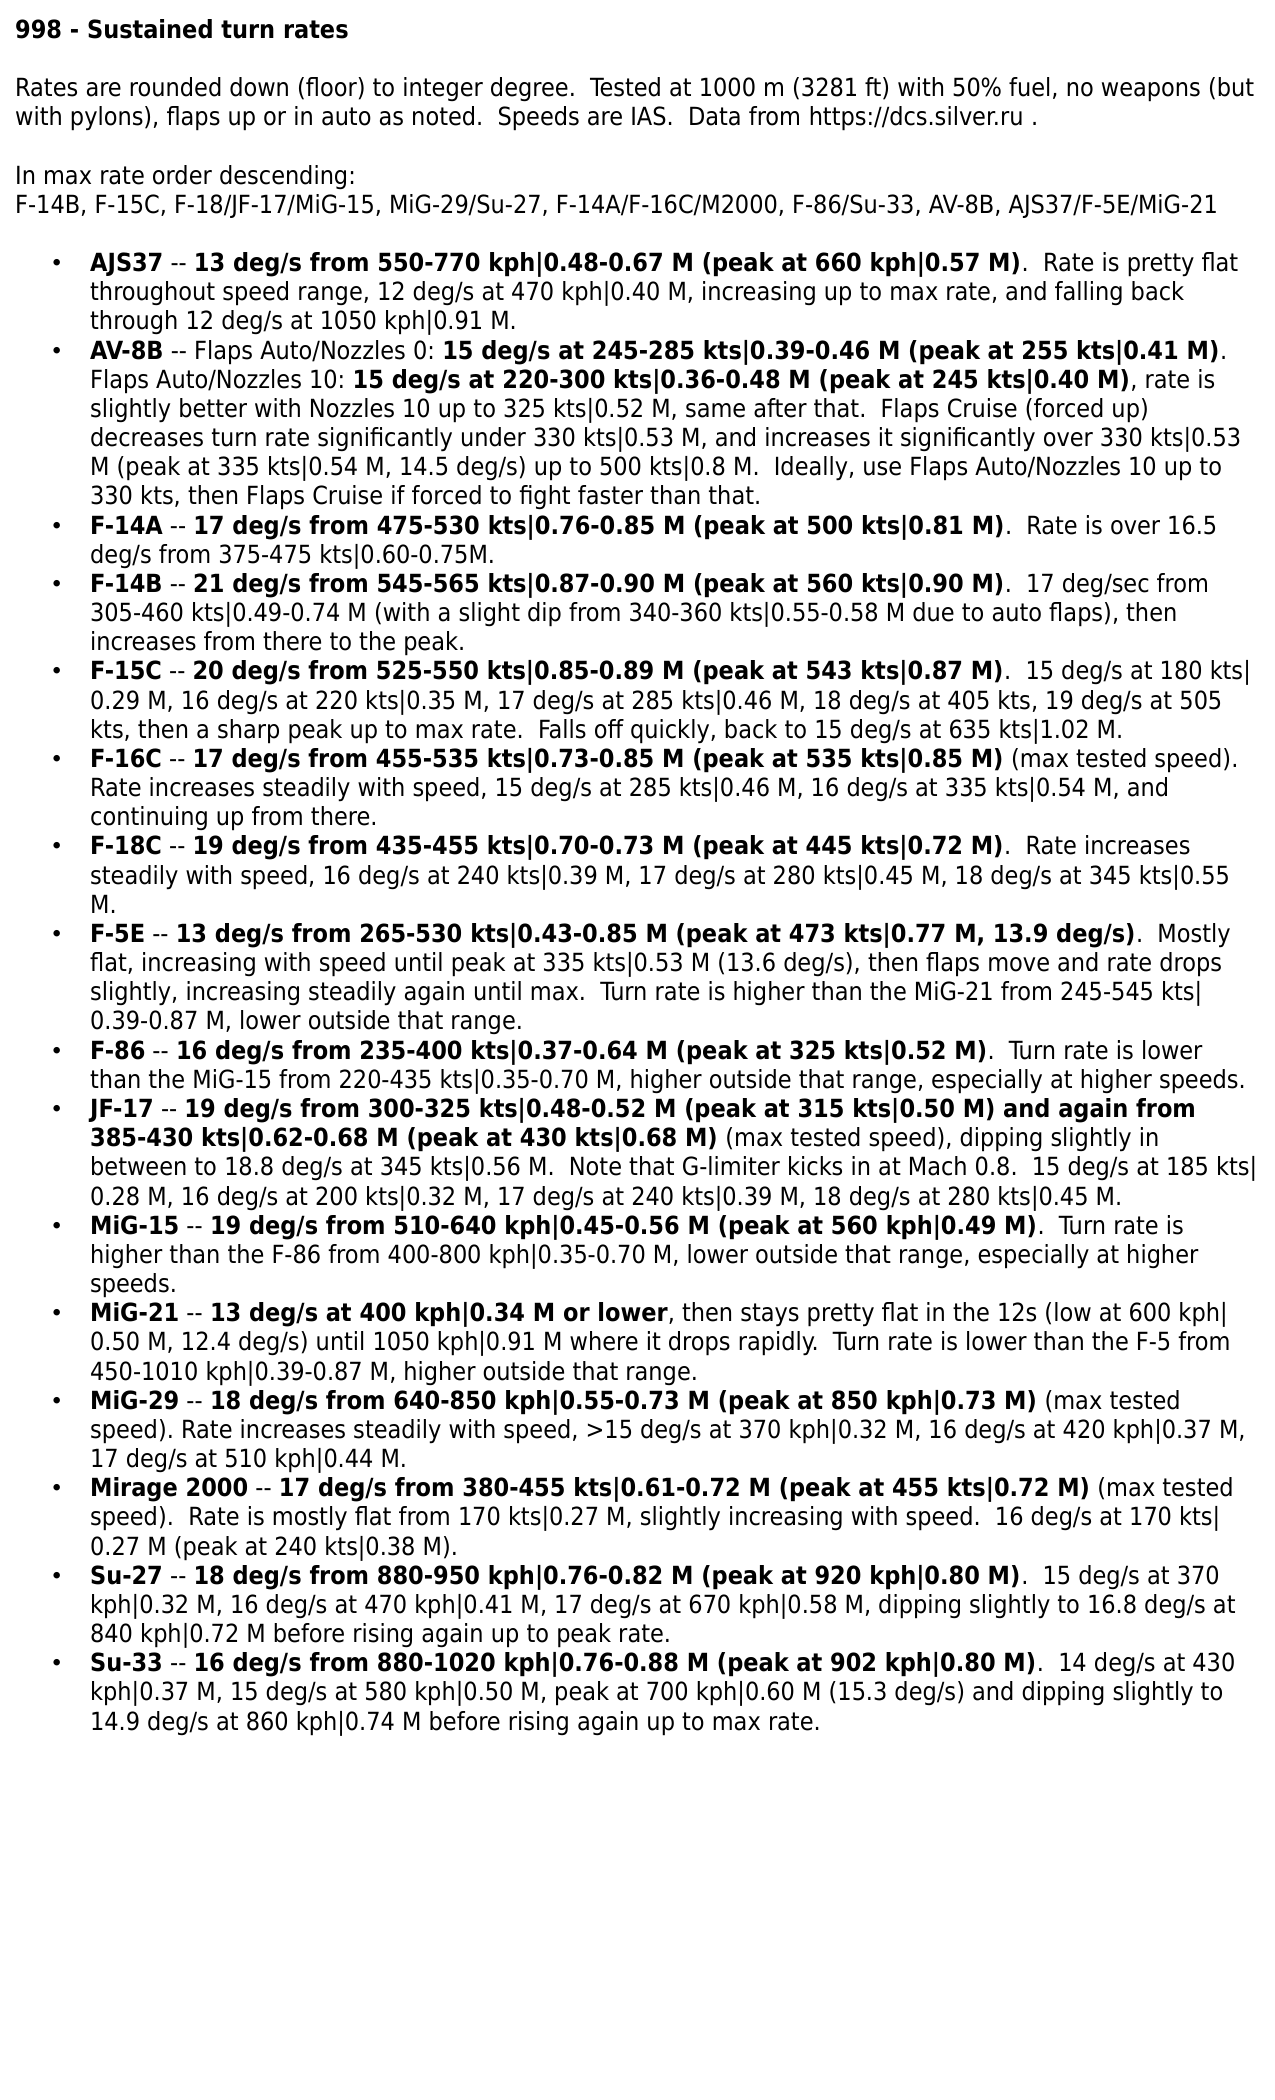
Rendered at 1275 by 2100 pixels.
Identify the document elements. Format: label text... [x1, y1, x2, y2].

list MiG-29 -- 18 deg/s from 640-850 kph|0.55-0.73 M (peak at 850 kph|0.73 M) (max tested speed). Rate increases steadily with speed, >15 deg/s at 370 kph|0.32 M, 16 deg/s at 420 kph|0.37 M, 17 deg/s at 510 kph|0.44 M. [52, 1386, 1260, 1473]
list AJS37 -- 13 deg/s from 550-770 kph|0.48-0.67 M (peak at 660 kph|0.57 M). Rate is pretty flat throughout speed range, 12 deg/s at 470 kph|0.40 M, increasing up to max rate, and falling back through 12 deg/s at 1050 kph|0.91 M. [52, 248, 1260, 336]
list Su-27 -- 18 deg/s from 880-950 kph|0.76-0.82 M (peak at 920 kph|0.80 M). 15 deg/s at 370 kph|0.32 M, 16 deg/s at 470 kph|0.41 M, 17 deg/s at 670 kph|0.58 M, dipping slightly to 16.8 deg/s at 840 kph|0.72 M before rising again up to peak rate. [52, 1561, 1260, 1648]
list MiG-21 -- 13 deg/s at 400 kph|0.34 M or lower, then stays pretty flat in the 12s (low at 600 kph|0.50 M, 12.4 deg/s) until 1050 kph|0.91 M where it drops rapidly. Turn rate is lower than the F-5 from 450-1010 kph|0.39-0.87 M, higher outside that range. [52, 1298, 1260, 1386]
list AV-8B -- Flaps Auto/Nozzles 0: 15 deg/s at 245-285 kts|0.39-0.46 M (peak at 255 kts|0.41 M). Flaps Auto/Nozzles 10: 15 deg/s at 220-300 kts|0.36-0.48 M (peak at 245 kts|0.40 M), rate is slightly better with Nozzles 10 up to 325 kts|0.52 M, same after that. Flaps Cruise (forced up) decreases turn rate significantly under 330 kts|0.53 M, and increases it significantly over 330 kts|0.53 M (peak at 335 kts|0.54 M, 14.5 deg/s) up to 500 kts|0.8 M. Ideally, use Flaps Auto/Nozzles 10 up to 330 kts, then Flaps Cruise if forced to fight faster than that. [52, 336, 1260, 511]
list JF-17 -- 19 deg/s from 300-325 kts|0.48-0.52 M (peak at 315 kts|0.50 M) and again from 385-430 kts|0.62-0.68 M (peak at 430 kts|0.68 M) (max tested speed), dipping slightly in between to 18.8 deg/s at 345 kts|0.56 M. Note that G-limiter kicks in at Mach 0.8. 15 deg/s at 185 kts|0.28 M, 16 deg/s at 200 kts|0.32 M, 17 deg/s at 240 kts|0.39 M, 18 deg/s at 280 kts|0.45 M. [52, 1094, 1260, 1211]
list Mirage 2000 -- 17 deg/s from 380-455 kts|0.61-0.72 M (peak at 455 kts|0.72 M) (max tested speed). Rate is mostly flat from 170 kts|0.27 M, slightly increasing with speed. 16 deg/s at 170 kts|0.27 M (peak at 240 kts|0.38 M). [52, 1473, 1260, 1561]
list F-14A -- 17 deg/s from 475-530 kts|0.76-0.85 M (peak at 500 kts|0.81 M). Rate is over 16.5 deg/s from 375-475 kts|0.60-0.75M. [52, 511, 1260, 569]
list F-18C -- 19 deg/s from 435-455 kts|0.70-0.73 M (peak at 445 kts|0.72 M). Rate increases steadily with speed, 16 deg/s at 240 kts|0.39 M, 17 deg/s at 280 kts|0.45 M, 18 deg/s at 345 kts|0.55 M. [52, 832, 1260, 919]
list F-15C -- 20 deg/s from 525-550 kts|0.85-0.89 M (peak at 543 kts|0.87 M). 15 deg/s at 180 kts|0.29 M, 16 deg/s at 220 kts|0.35 M, 17 deg/s at 285 kts|0.46 M, 18 deg/s at 405 kts, 19 deg/s at 505 kts, then a sharp peak up to max rate. Falls off quickly, back to 15 deg/s at 635 kts|1.02 M. [52, 657, 1260, 744]
list F-5E -- 13 deg/s from 265-530 kts|0.43-0.85 M (peak at 473 kts|0.77 M, 13.9 deg/s). Mostly flat, increasing with speed until peak at 335 kts|0.53 M (13.6 deg/s), then flaps move and rate drops slightly, increasing steadily again until max. Turn rate is higher than the MiG-21 from 245-545 kts|0.39-0.87 M, lower outside that range. [52, 919, 1260, 1036]
list MiG-15 -- 19 deg/s from 510-640 kph|0.45-0.56 M (peak at 560 kph|0.49 M). Turn rate is higher than the F-86 from 400-800 kph|0.35-0.70 M, lower outside that range, especially at higher speeds. [52, 1211, 1260, 1298]
text 998 - Sustained turn rates [15, 15, 1260, 44]
text F-14B, F-15C, F-18/JF-17/MiG-15, MiG-29/Su-27, F-14A/F-16C/M2000, F-86/Su-33, AV-8B, AJS37/F-5E/MiG-21 [15, 190, 1260, 219]
list F-14B -- 21 deg/s from 545-565 kts|0.87-0.90 M (peak at 560 kts|0.90 M). 17 deg/sec from 305-460 kts|0.49-0.74 M (with a slight dip from 340-360 kts|0.55-0.58 M due to auto flaps), then increases from there to the peak. [52, 569, 1260, 657]
list F-16C -- 17 deg/s from 455-535 kts|0.73-0.85 M (peak at 535 kts|0.85 M) (max tested speed). Rate increases steadily with speed, 15 deg/s at 285 kts|0.46 M, 16 deg/s at 335 kts|0.54 M, and continuing up from there. [52, 744, 1260, 832]
list Su-33 -- 16 deg/s from 880-1020 kph|0.76-0.88 M (peak at 902 kph|0.80 M). 14 deg/s at 430 kph|0.37 M, 15 deg/s at 580 kph|0.50 M, peak at 700 kph|0.60 M (15.3 deg/s) and dipping slightly to 14.9 deg/s at 860 kph|0.74 M before rising again up to max rate. [52, 1648, 1260, 1736]
list F-86 -- 16 deg/s from 235-400 kts|0.37-0.64 M (peak at 325 kts|0.52 M). Turn rate is lower than the MiG-15 from 220-435 kts|0.35-0.70 M, higher outside that range, especially at higher speeds. [52, 1036, 1260, 1094]
text Rates are rounded down (floor) to integer degree. Tested at 1000 m (3281 ft) with 50% fuel, no weapons (but with pylons), flaps up or in auto as noted. Speeds are IAS. Data from https://dcs.silver.ru . [15, 73, 1260, 132]
text In max rate order descending: [15, 161, 1260, 190]
